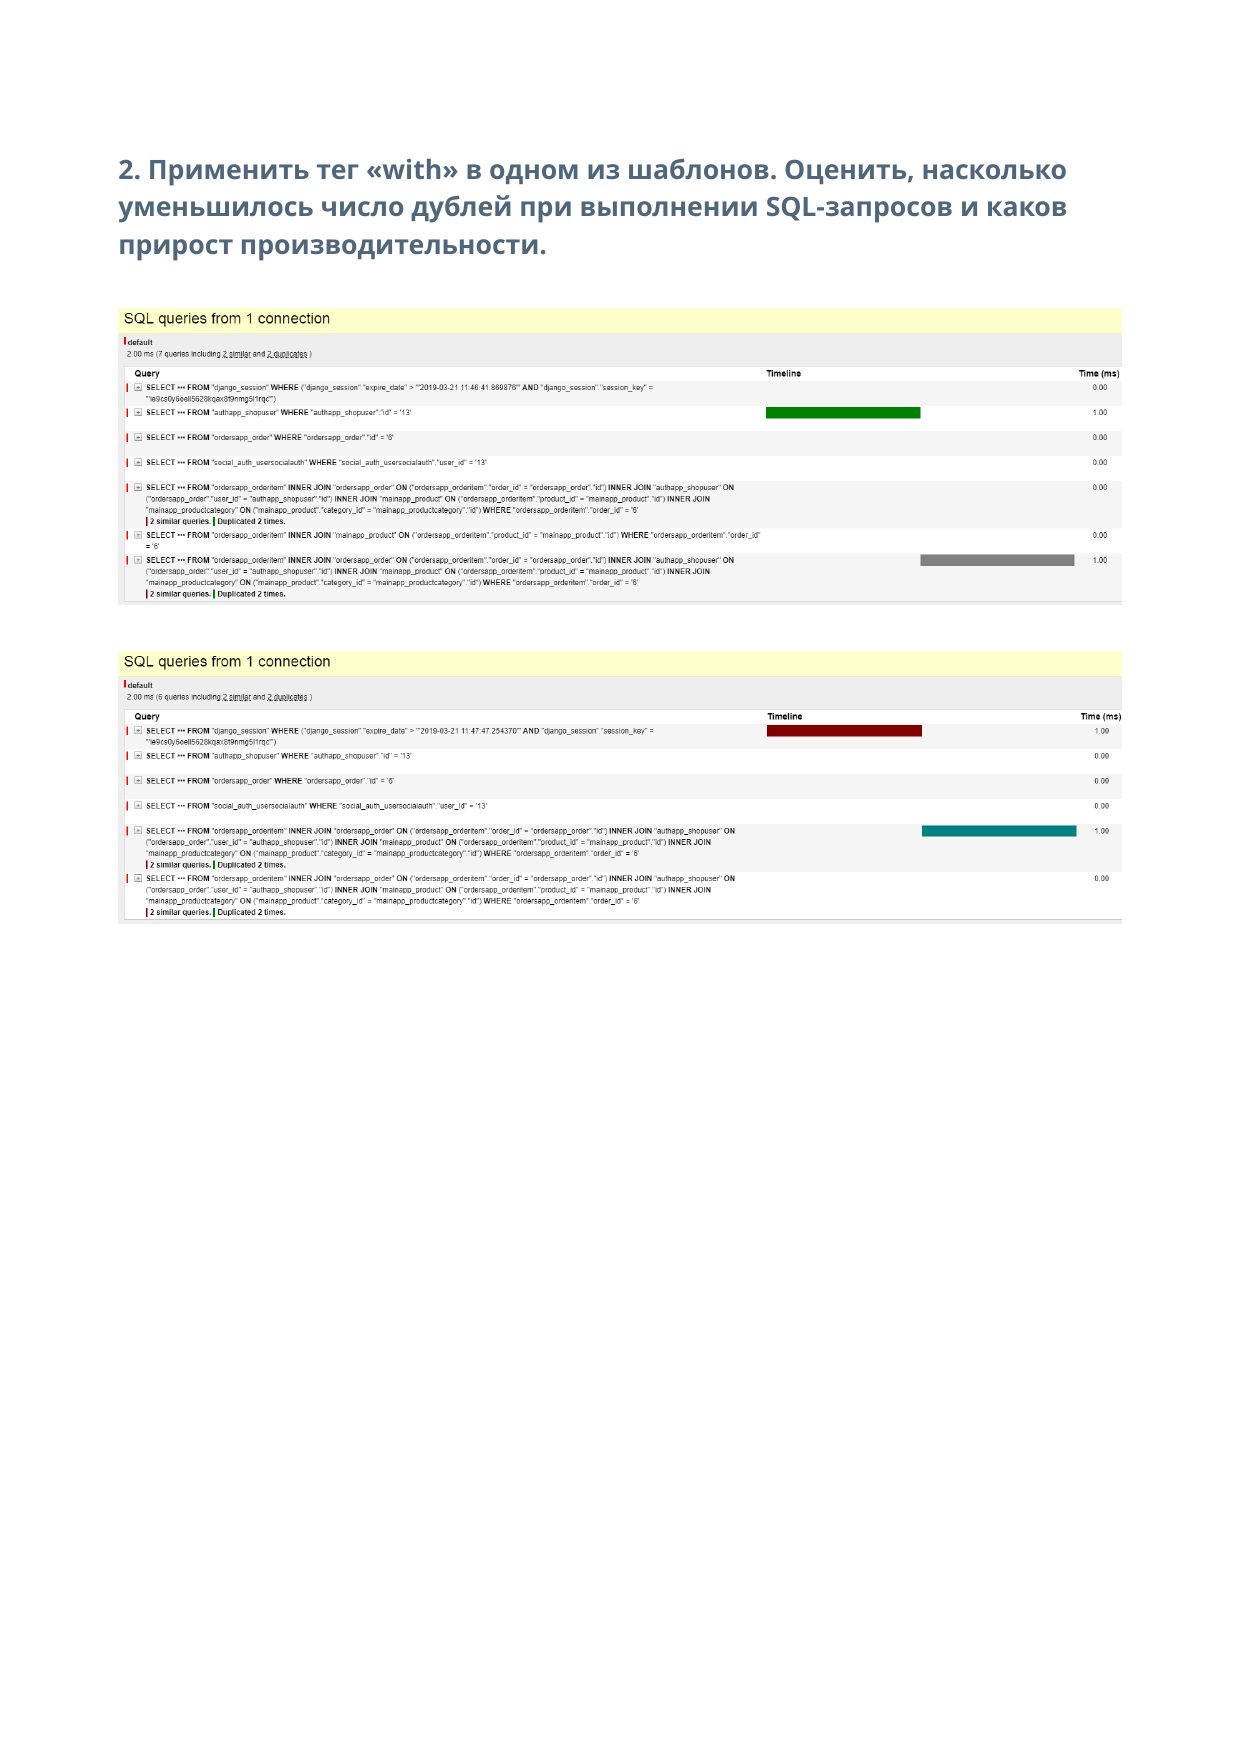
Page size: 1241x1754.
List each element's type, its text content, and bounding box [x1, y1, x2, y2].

subtitle 2. Применить тег «with» в одном из шаблонов. Оценить, насколько уменьшилось число дублей при выполнении SQL-запросов и каков прирост производительности. [118, 149, 1122, 262]
picture [118, 651, 1123, 924]
picture [118, 308, 1123, 605]
